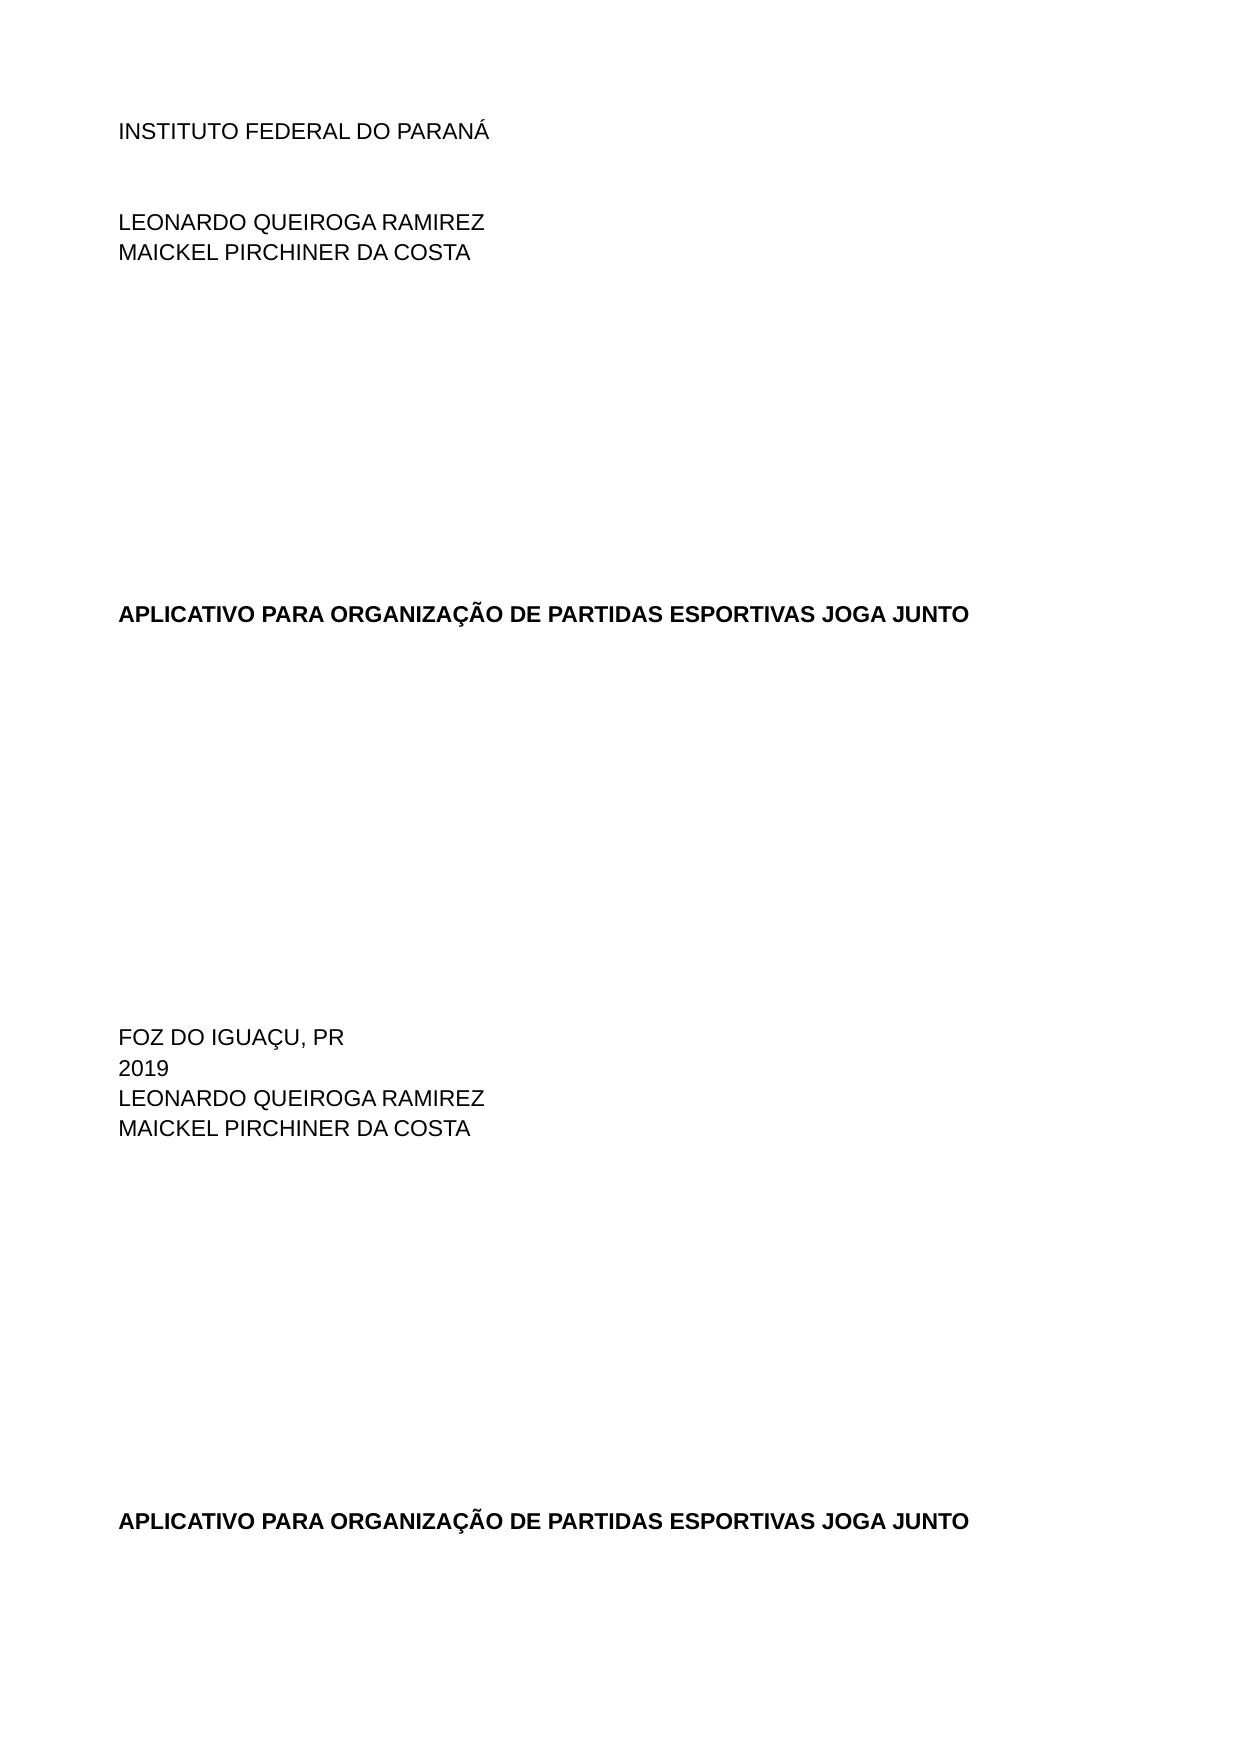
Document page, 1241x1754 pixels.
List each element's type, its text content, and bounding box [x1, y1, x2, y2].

text APLICATIVO PARA ORGANIZAÇÃO DE PARTIDAS ESPORTIVAS JOGA JUNTO [118, 601, 1122, 628]
text LEONARDO QUEIROGA RAMIREZ [118, 209, 1122, 235]
text LEONARDO QUEIROGA RAMIREZ [118, 1085, 1122, 1111]
text 2019 [118, 1054, 1122, 1081]
text MAICKEL PIRCHINER DA COSTA [118, 239, 1122, 265]
text INSTITUTO FEDERAL DO PARANÁ [118, 118, 1122, 144]
text APLICATIVO PARA ORGANIZAÇÃO DE PARTIDAS ESPORTIVAS JOGA JUNTO [118, 1508, 1122, 1534]
text FOZ DO IGUAÇU, PR [118, 1024, 1122, 1051]
text MAICKEL PIRCHINER DA COSTA [118, 1115, 1122, 1141]
